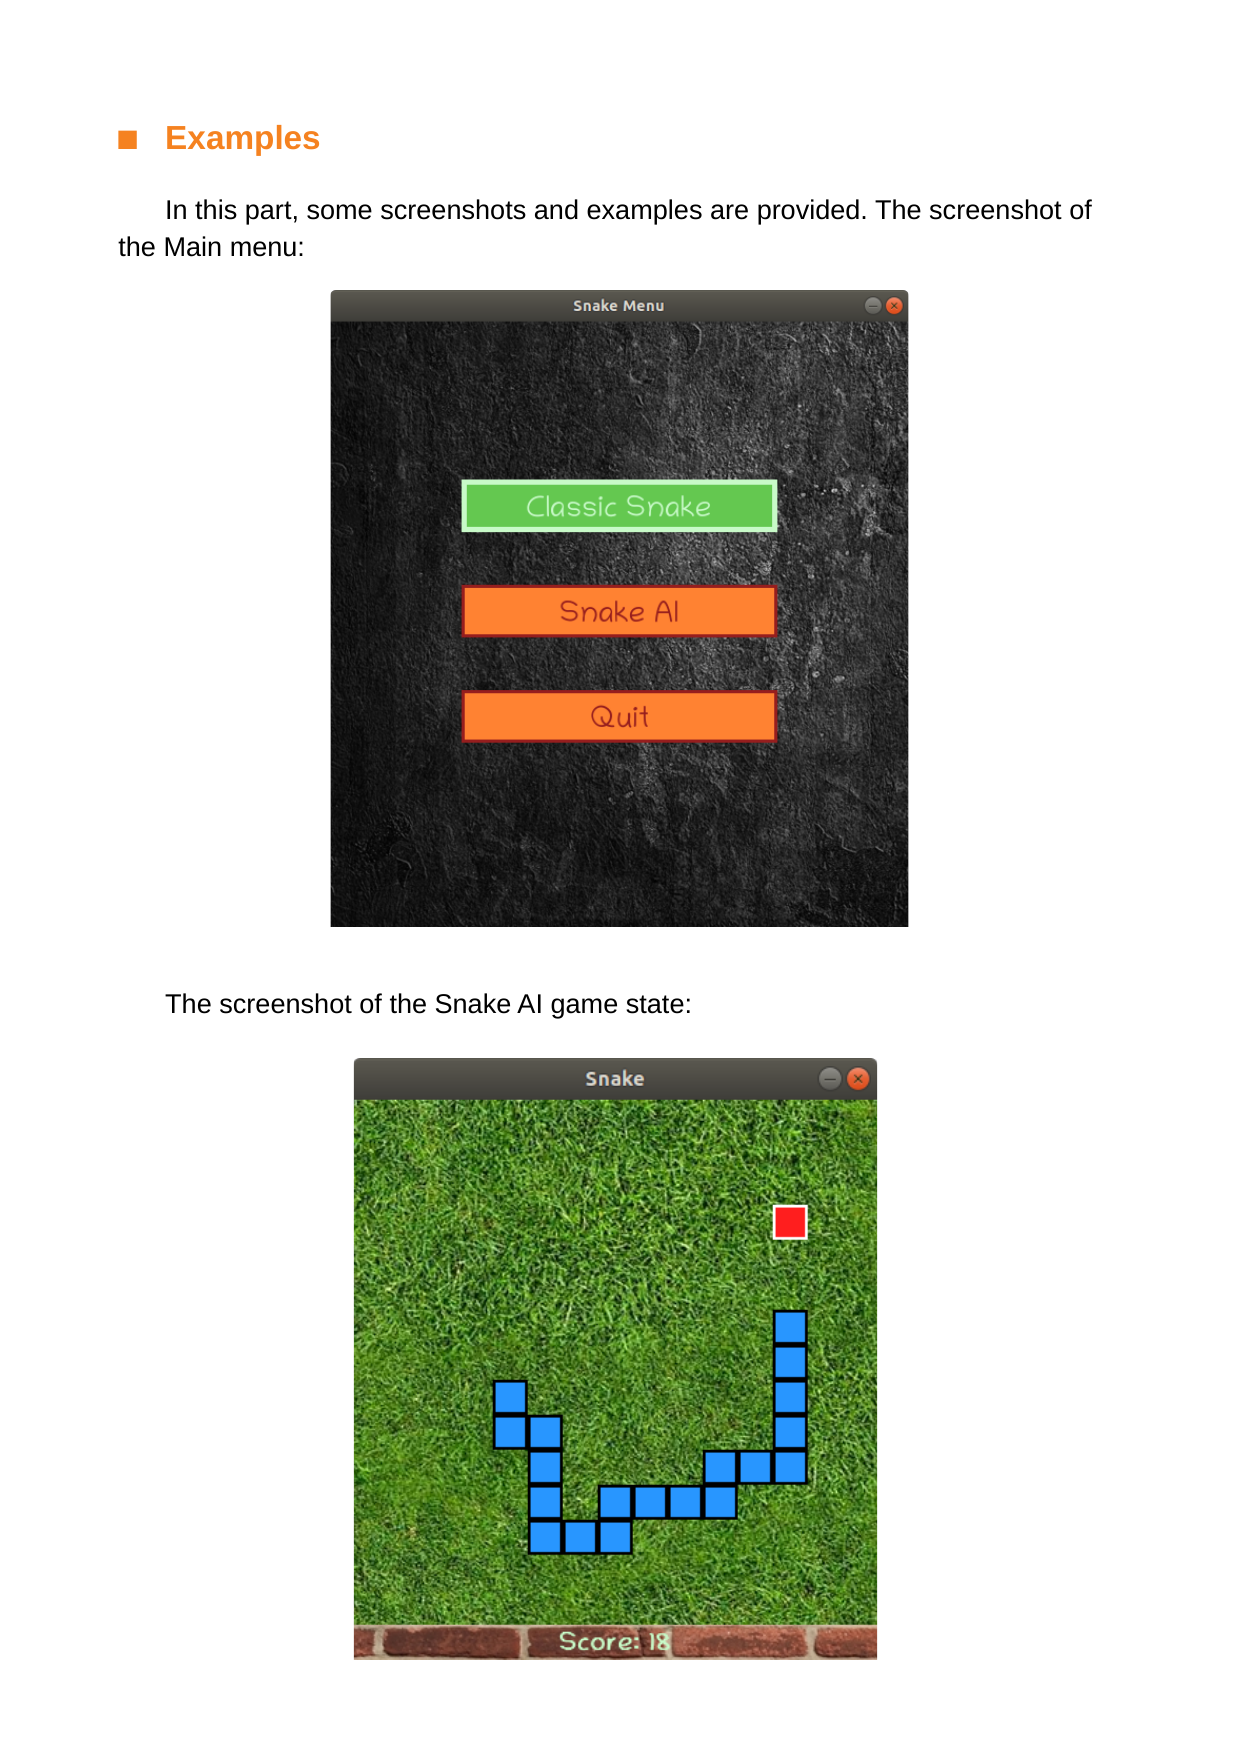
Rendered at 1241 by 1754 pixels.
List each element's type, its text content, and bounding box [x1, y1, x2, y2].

list Examples [118, 118, 1122, 157]
text In this part, some screenshots and examples are provided. The screenshot of the Main menu: [118, 188, 1122, 262]
picture [353, 1058, 878, 1660]
text The screenshot of the Snake AI game state: [118, 988, 1122, 1019]
picture [330, 290, 909, 927]
